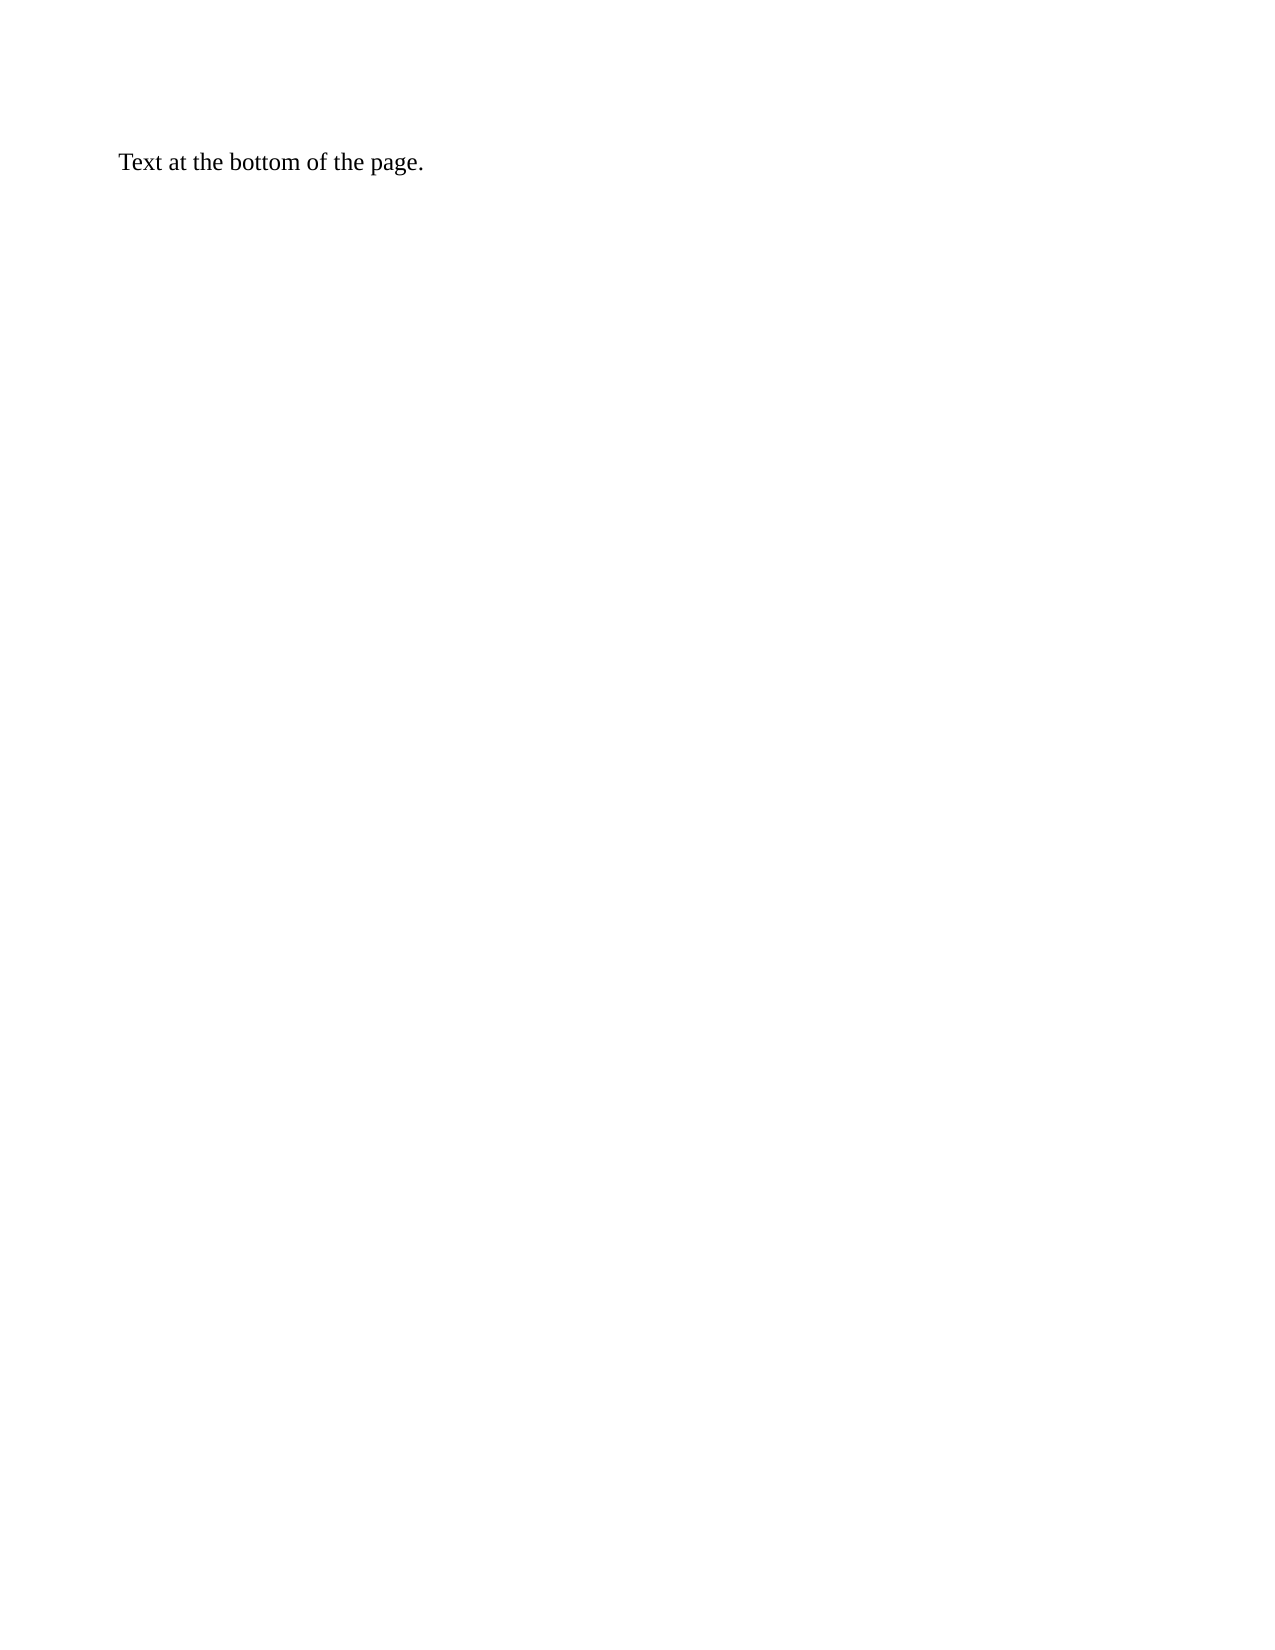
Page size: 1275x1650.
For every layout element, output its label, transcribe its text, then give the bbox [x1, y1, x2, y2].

text Text at the bottom of the page. [118, 147, 1157, 176]
